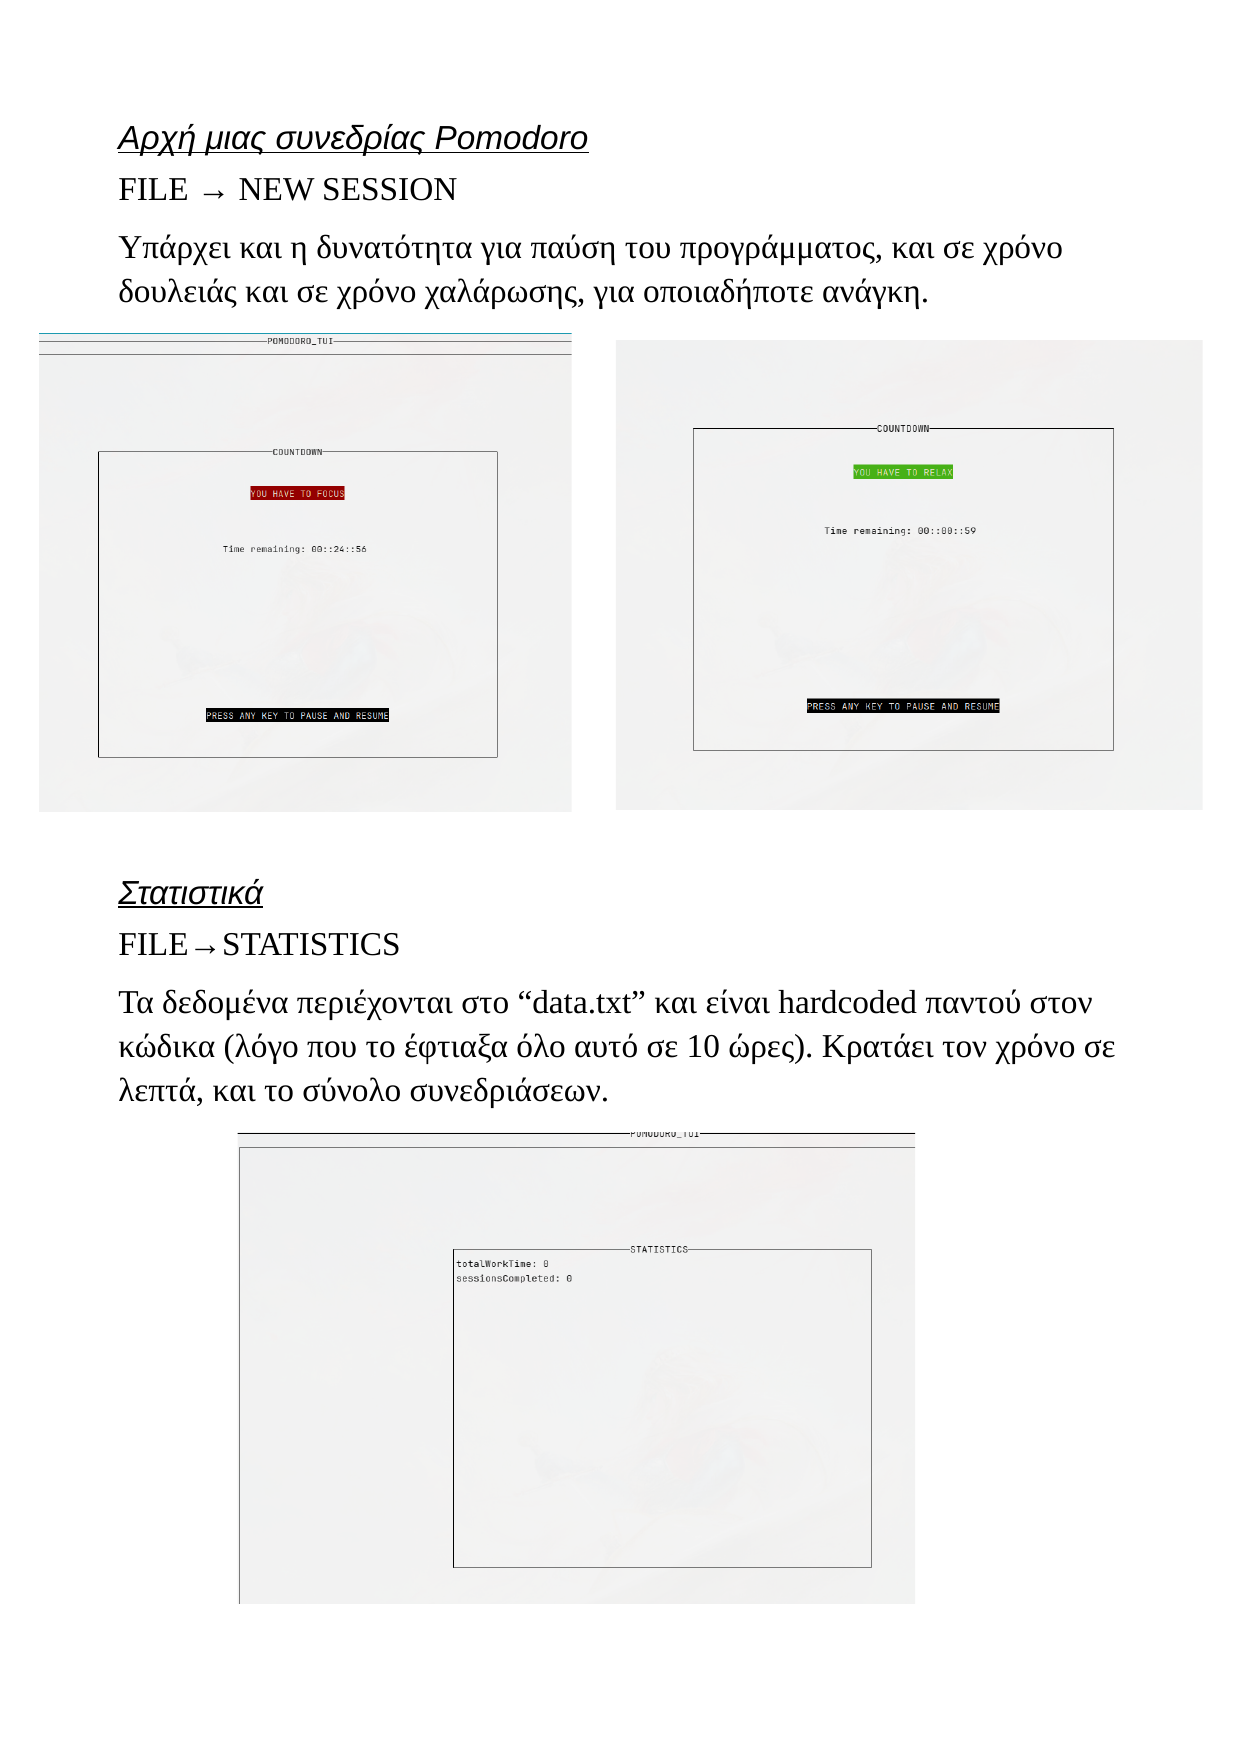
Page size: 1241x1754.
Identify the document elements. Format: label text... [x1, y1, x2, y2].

text FILE→STATISTICS [118, 924, 1122, 962]
text Υπάρχει και η δυνατότητα για παύση του προγράμματος, και σε χρόνο δουλειάς και σε χρόνο χαλάρωσης, για οποιαδήποτε ανάγκη. [118, 228, 1122, 310]
subtitle Στατιστικά [118, 873, 1122, 911]
picture [39, 333, 572, 812]
subtitle Αρχή μιας συνεδρίας Pomodoro [118, 118, 1122, 157]
text Τα δεδομένα περιέχονται στο “data.txt” και είναι hardcoded παντού στον κώδικα (λόγο που το έφτιαξα όλο αυτό σε 10 ώρες). Κρατάει τον χρόνο σε λεπτά, και το σύνολο συνεδριάσεων. [118, 982, 1122, 1109]
picture [615, 340, 1203, 810]
picture [237, 1132, 916, 1604]
text FILE → NEW SESSION [118, 169, 1122, 207]
